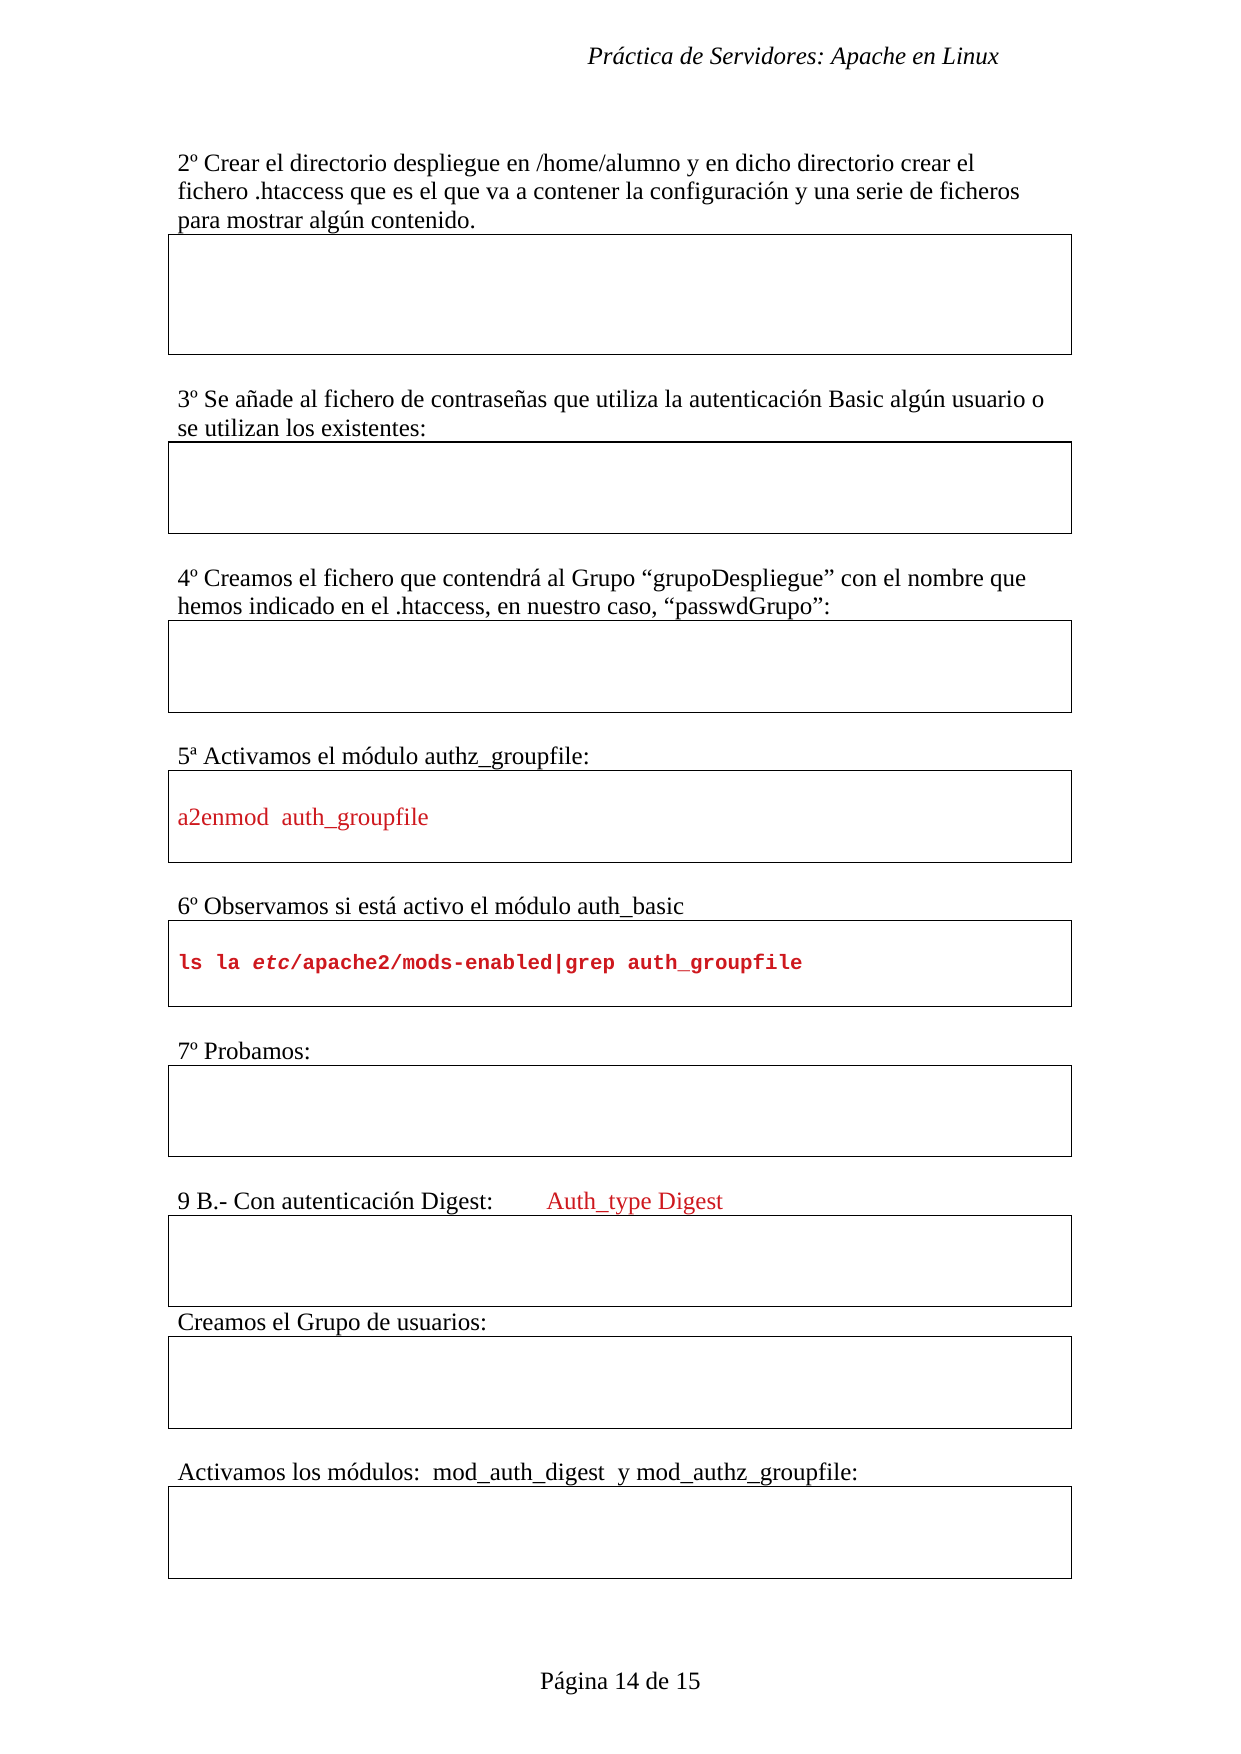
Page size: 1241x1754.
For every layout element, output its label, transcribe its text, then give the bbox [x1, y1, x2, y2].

text 4º Creamos el fichero que contendrá al Grupo “grupoDespliegue” con el nombre que hemos indicado en el .htaccess, en nuestro caso, “passwdGrupo”: [177, 563, 1063, 620]
text Creamos el Grupo de usuarios: [177, 1307, 1063, 1336]
text 5ª Activamos el módulo authz_groupfile: [177, 741, 1063, 770]
text 7º Probamos: [177, 1036, 1063, 1065]
text 6º Observamos si está activo el módulo auth_basic [177, 891, 1063, 920]
text 2º Crear el directorio despliegue en /home/alumno y en dicho directorio crear el fichero .htaccess que es el que va a contener la configuración y una serie de ficheros para mostrar algún contenido. [177, 148, 1063, 234]
text ls la etc/apache2/mods-enabled|grep auth_groupfile [177, 952, 1063, 976]
text a2enmod auth_groupfile [177, 802, 1063, 831]
text Activamos los módulos: mod_auth_digest y mod_authz_groupfile: [177, 1457, 1063, 1486]
text 3º Se añade al fichero de contraseñas que utiliza la autenticación Basic algún usuario o se utilizan los existentes: [177, 384, 1063, 441]
text 9 B.- Con autenticación Digest: Auth_type Digest [177, 1186, 1063, 1215]
